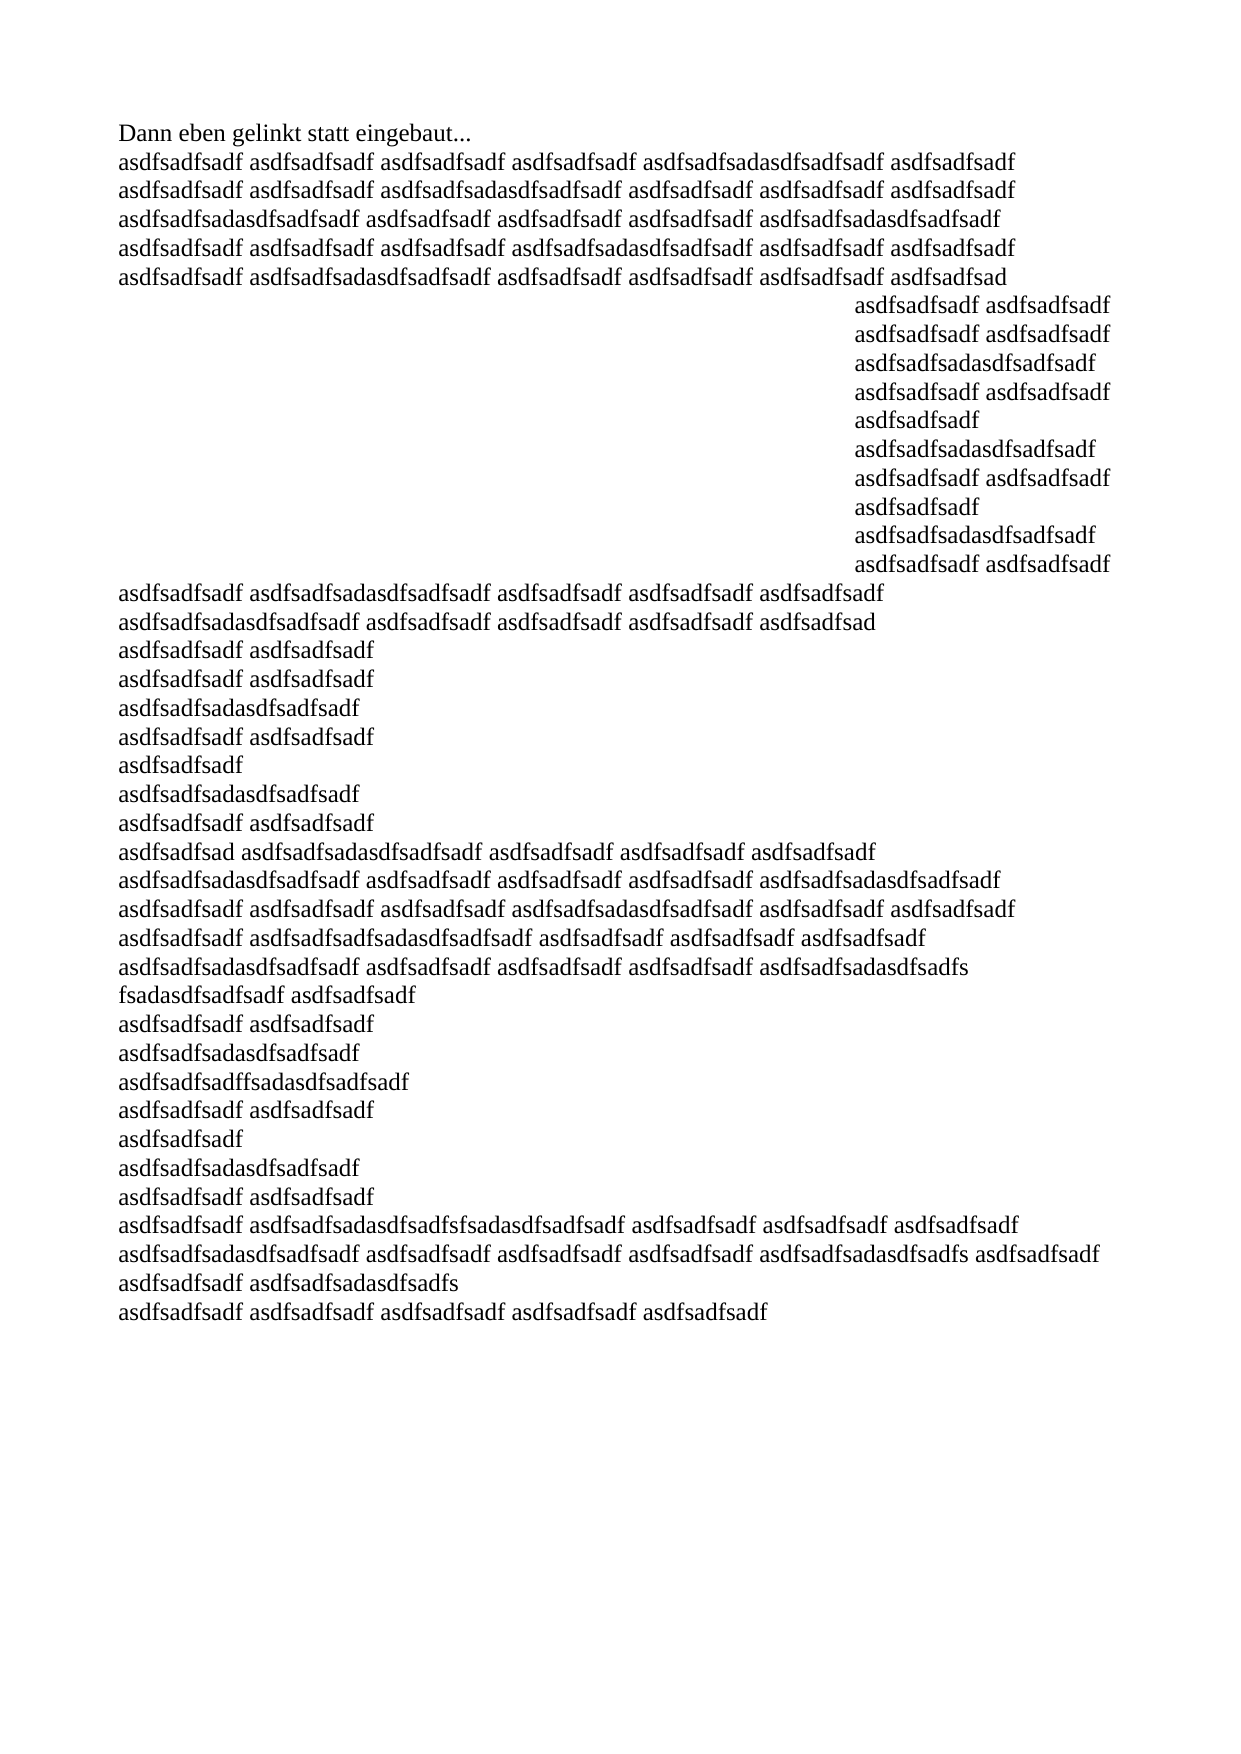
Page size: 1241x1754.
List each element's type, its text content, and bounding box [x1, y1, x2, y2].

text asdfsadfsadf asdfsadfsadf asdfsadfsadf asdfsadfsadf asdfsadfsadf [118, 1297, 1122, 1326]
text Dann eben gelinkt statt eingebaut... [118, 118, 1122, 147]
text asdfsadfsadf asdfsadfsadf asdfsadfsadf asdfsadfsadf asdfsadfsadasdfsadfsadf asdfsadfsadf asdfsadfsadf asdfsadfsadf asdfsadfsadasdfsadfsadf asdfsadfsadf asdfsadfsadf asdfsadfsadf asdfsadfsadasdfsadfsadf asdfsadfsadf asdfsadfsadf asdfsadfsadf asdfsadfsadasdfsadfsadf asdfsadfsadf asdfsadfsadf asdfsadfsadf asdfsadfsadasdfsadfsadf asdfsadfsadf asdfsadfsadf asdfsadfsadf asdfsadfsadasdfsadfsadf asdfsadfsadf asdfsadfsadf asdfsadfsadf asdfsadfsad [118, 147, 1122, 291]
text asdfsadfsadf asdfsadfsadf asdfsadfsadf asdfsadfsadf asdfsadfsadasdfsadfsadf asdfsadfsadf asdfsadfsadf asdfsadfsadf asdfsadfsadasdfsadfsadf asdfsadfsadf asdfsadfsadf asdfsadfsadf asdfsadfsadasdfsadfsadf asdfsadfsadf asdfsadfsadf asdfsadfsadf asdfsadfsadasdfsadfsadf asdfsadfsadf asdfsadfsadf asdfsadfsadf asdfsadfsadasdfsadfsadf asdfsadfsadf asdfsadfsadf asdfsadfsadf asdfsadfsad [118, 291, 1122, 636]
text fsadasdfsadfsadf asdfsadfsadf asdfsadfsadf asdfsadfsadf asdfsadfsadasdfsadfsadf asdfsadfsadffsadasdfsadfsadf asdfsadfsadf asdfsadfsadf asdfsadfsadf asdfsadfsadasdfsadfsadf asdfsadfsadf asdfsadfsadf asdfsadfsadf asdfsadfsadasdfsadfsfsadasdfsadfsadf asdfsadfsadf asdfsadfsadf asdfsadfsadf asdfsadfsadasdfsadfsadf asdfsadfsadf asdfsadfsadf asdfsadfsadf asdfsadfsadasdfsadfs asdfsadfsadf asdfsadfsadf asdfsadfsadasdfsadfs [118, 981, 1122, 1297]
text asdfsadfsadf asdfsadfsadf asdfsadfsadf asdfsadfsadf asdfsadfsadasdfsadfsadf asdfsadfsadf asdfsadfsadf asdfsadfsadf asdfsadfsadasdfsadfsadf asdfsadfsadf asdfsadfsadf asdfsadfsad asdfsadfsadasdfsadfsadf asdfsadfsadf asdfsadfsadf asdfsadfsadf asdfsadfsadasdfsadfsadf asdfsadfsadf asdfsadfsadf asdfsadfsadf asdfsadfsadasdfsadfsadf asdfsadfsadf asdfsadfsadf asdfsadfsadf asdfsadfsadasdfsadfsadf asdfsadfsadf asdfsadfsadf asdfsadfsadf asdfsadfsadfsadasdfsadfsadf asdfsadfsadf asdfsadfsadf asdfsadfsadf asdfsadfsadasdfsadfsadf asdfsadfsadf asdfsadfsadf asdfsadfsadf asdfsadfsadasdfsadfs [118, 636, 1122, 981]
